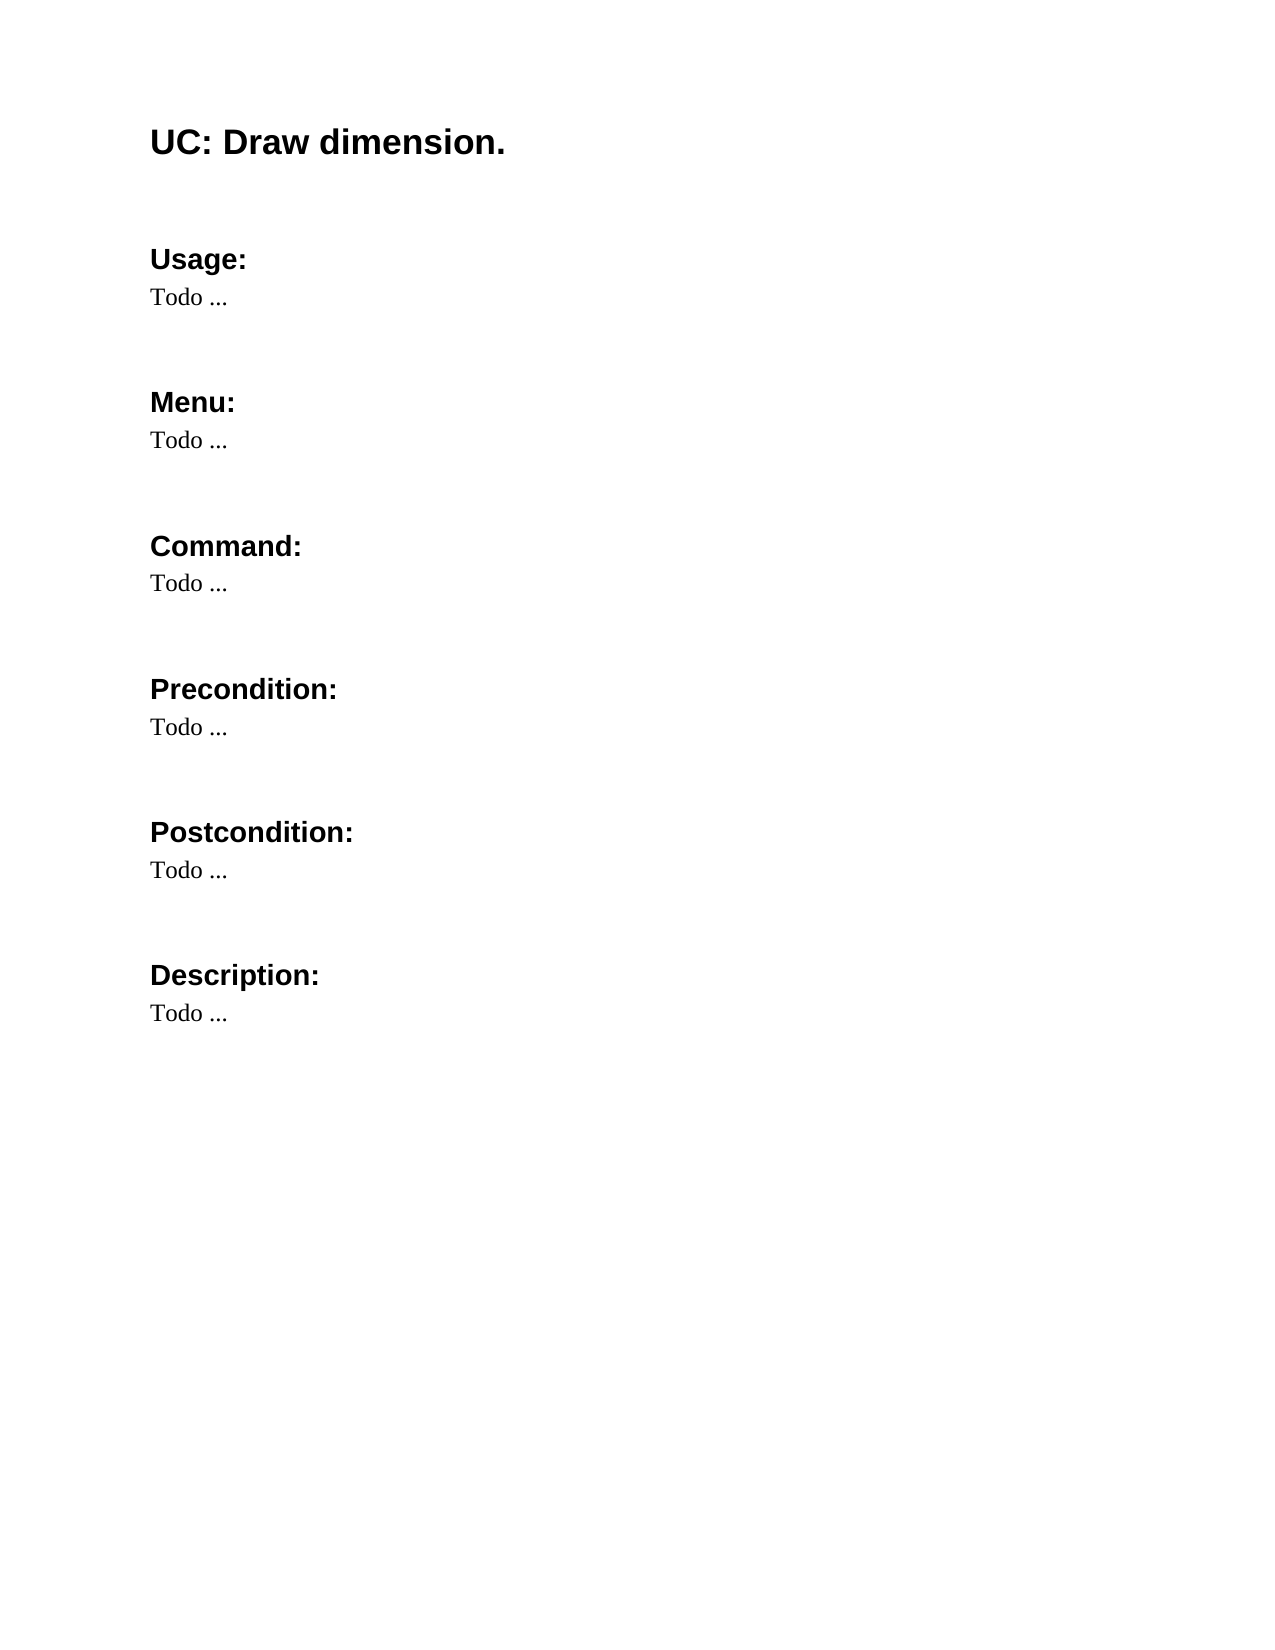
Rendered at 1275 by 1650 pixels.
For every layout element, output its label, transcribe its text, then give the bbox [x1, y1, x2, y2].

text Todo ... [150, 998, 1125, 1027]
subtitle Menu: [150, 386, 1125, 419]
text Todo ... [150, 568, 1125, 597]
subtitle UC: Draw dimension. [150, 121, 1125, 162]
text Todo ... [150, 855, 1125, 883]
subtitle Command: [150, 529, 1125, 562]
subtitle Precondition: [150, 672, 1125, 705]
subtitle Postcondition: [150, 815, 1125, 848]
text Todo ... [150, 712, 1125, 740]
subtitle Usage: [150, 242, 1125, 276]
text Todo ... [150, 282, 1125, 311]
text Todo ... [150, 425, 1125, 454]
subtitle Description: [150, 958, 1125, 992]
